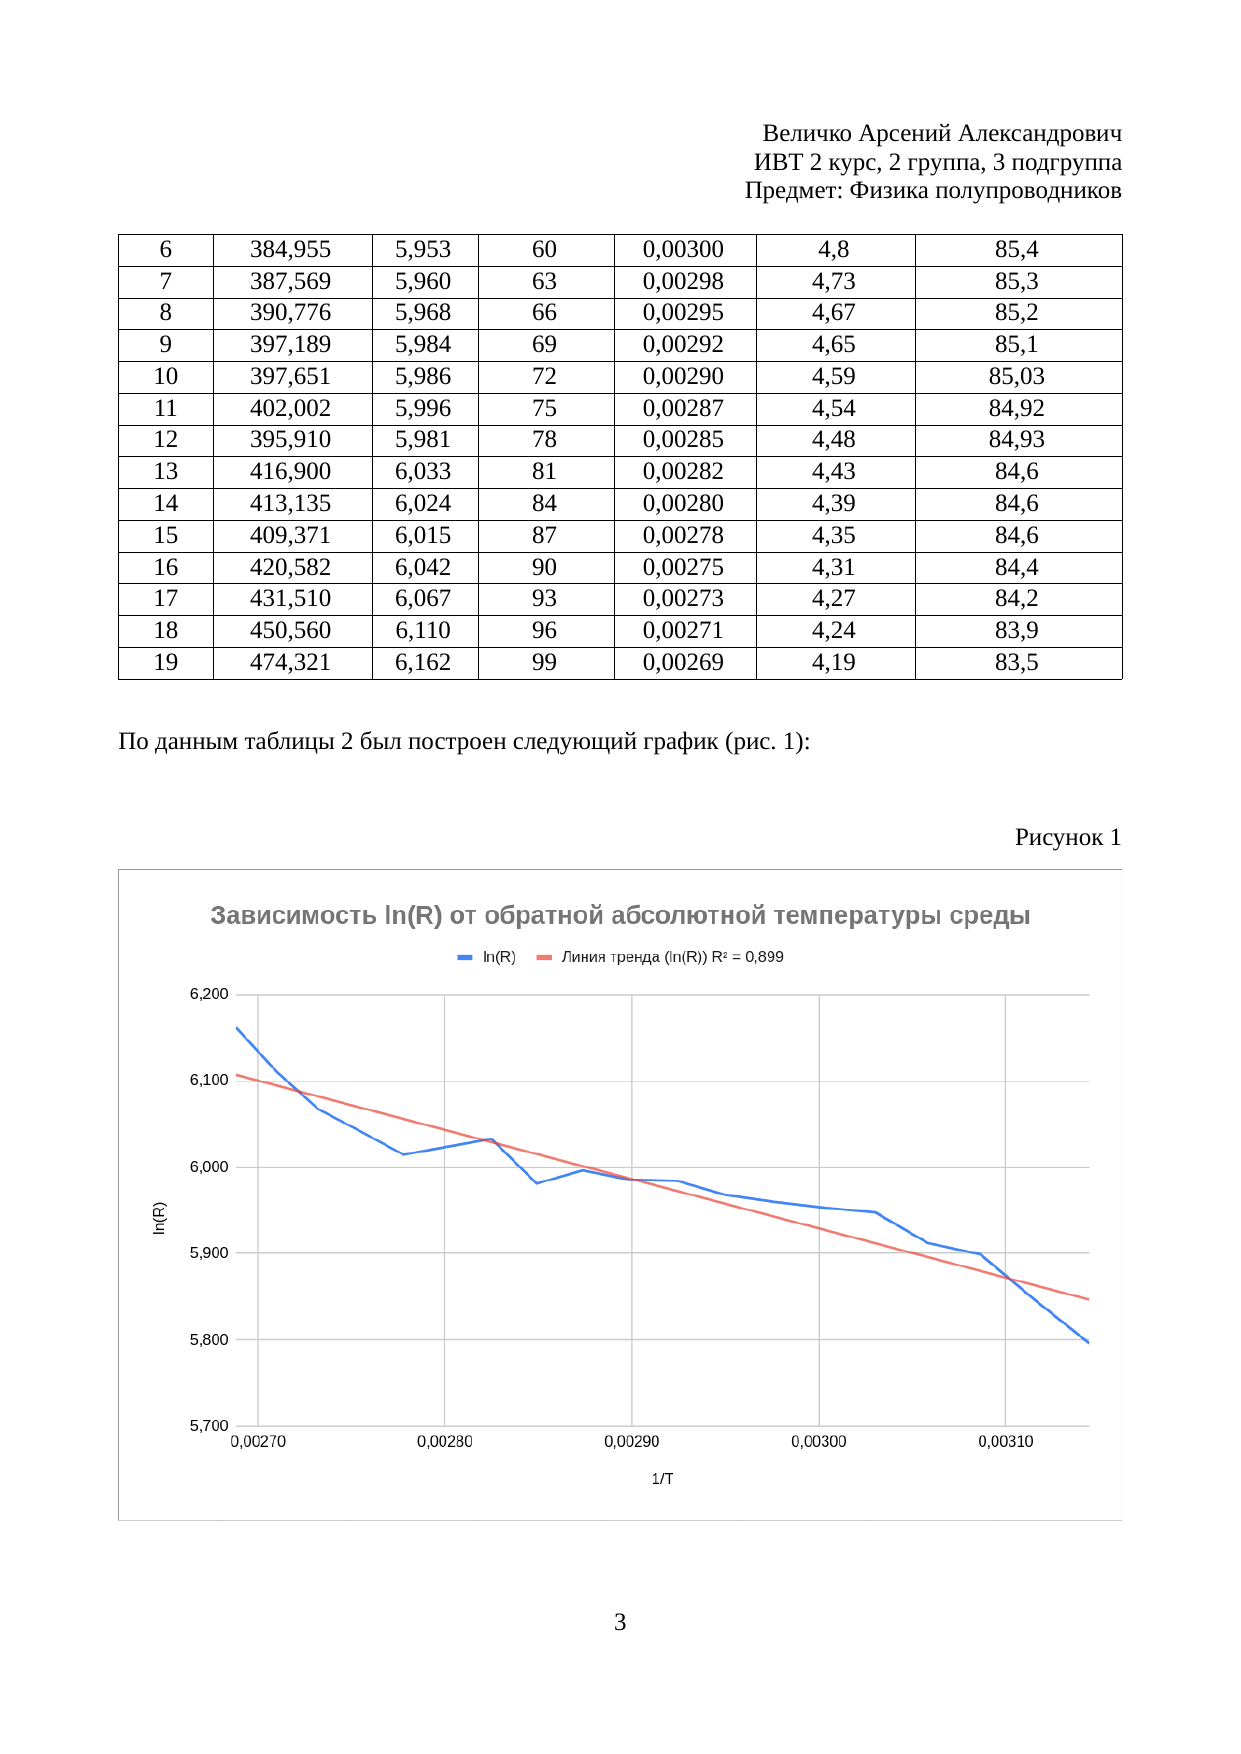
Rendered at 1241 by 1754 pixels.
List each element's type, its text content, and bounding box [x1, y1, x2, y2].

table_cell 85,4 [916, 235, 1122, 266]
table_cell 12 [119, 426, 213, 456]
table_cell 0,00287 [615, 394, 756, 424]
table_cell 395,910 [214, 426, 372, 456]
table_cell 0,00275 [615, 553, 756, 583]
table_cell 4,54 [757, 394, 915, 424]
table_cell 0,00300 [615, 235, 756, 266]
table_cell 14 [119, 489, 213, 520]
table_cell 84,6 [916, 489, 1122, 520]
table_cell 6,033 [373, 457, 478, 488]
table_cell 7 [119, 267, 213, 297]
table_cell 4,59 [757, 362, 915, 393]
table_cell 402,002 [214, 394, 372, 424]
table_cell 83,9 [916, 616, 1122, 647]
table_cell 84,4 [916, 553, 1122, 583]
table_cell 16 [119, 553, 213, 583]
table_cell 4,31 [757, 553, 915, 583]
table_cell 0,00273 [615, 584, 756, 615]
picture [118, 869, 1123, 1521]
table_cell 6,024 [373, 489, 478, 520]
table_cell 85,03 [916, 362, 1122, 393]
table_cell 96 [479, 616, 614, 647]
table_cell 84 [479, 489, 614, 520]
table_cell 6,162 [373, 648, 478, 679]
table_cell 93 [479, 584, 614, 615]
table_cell 4,35 [757, 521, 915, 552]
table_cell 387,569 [214, 267, 372, 297]
table_cell 9 [119, 330, 213, 361]
table_cell 99 [479, 648, 614, 679]
table_cell 413,135 [214, 489, 372, 520]
table_cell 0,00282 [615, 457, 756, 488]
table_cell 0,00290 [615, 362, 756, 393]
table_cell 85,3 [916, 267, 1122, 297]
table_cell 5,986 [373, 362, 478, 393]
table_cell 78 [479, 426, 614, 456]
table_cell 416,900 [214, 457, 372, 488]
table_cell 15 [119, 521, 213, 552]
table_cell 10 [119, 362, 213, 393]
table_cell 85,2 [916, 299, 1122, 329]
table_cell 4,19 [757, 648, 915, 679]
table_cell 85,1 [916, 330, 1122, 361]
table_cell 69 [479, 330, 614, 361]
table_cell 0,00285 [615, 426, 756, 456]
table_cell 72 [479, 362, 614, 393]
table_cell 6,110 [373, 616, 478, 647]
table_cell 4,43 [757, 457, 915, 488]
table_cell 0,00295 [615, 299, 756, 329]
table_cell 397,189 [214, 330, 372, 361]
table_cell 63 [479, 267, 614, 297]
table_cell 5,968 [373, 299, 478, 329]
table_cell 84,6 [916, 457, 1122, 488]
table_cell 6,067 [373, 584, 478, 615]
table_cell 4,67 [757, 299, 915, 329]
table_cell 11 [119, 394, 213, 424]
table_cell 4,8 [757, 235, 915, 266]
table_cell 84,2 [916, 584, 1122, 615]
table_cell 4,27 [757, 584, 915, 615]
table_cell 0,00269 [615, 648, 756, 679]
table_cell 4,48 [757, 426, 915, 456]
table_cell 390,776 [214, 299, 372, 329]
table_cell 84,92 [916, 394, 1122, 424]
table_cell 60 [479, 235, 614, 266]
table_cell 5,981 [373, 426, 478, 456]
table_cell 0,00280 [615, 489, 756, 520]
table_cell 0,00271 [615, 616, 756, 647]
table_cell 81 [479, 457, 614, 488]
table_cell 5,984 [373, 330, 478, 361]
table_cell 84,93 [916, 426, 1122, 456]
table_cell 4,39 [757, 489, 915, 520]
table_cell 8 [119, 299, 213, 329]
table_cell 6,015 [373, 521, 478, 552]
table_cell 450,560 [214, 616, 372, 647]
table_cell 84,6 [916, 521, 1122, 552]
table_cell 17 [119, 584, 213, 615]
table_cell 5,953 [373, 235, 478, 266]
table_cell 384,955 [214, 235, 372, 266]
table_cell 4,24 [757, 616, 915, 647]
table_cell 13 [119, 457, 213, 488]
table_cell 66 [479, 299, 614, 329]
table_cell 0,00292 [615, 330, 756, 361]
table_cell 474,321 [214, 648, 372, 679]
table_cell 409,371 [214, 521, 372, 552]
table_cell 5,996 [373, 394, 478, 424]
table_cell 397,651 [214, 362, 372, 393]
table_cell 431,510 [214, 584, 372, 615]
text Рисунок 1 [118, 822, 1122, 850]
table_cell 5,960 [373, 267, 478, 297]
table_cell 83,5 [916, 648, 1122, 679]
table_cell 75 [479, 394, 614, 424]
text По данным таблицы 2 был построен следующий график (рис. 1): [118, 726, 1122, 755]
table_cell 18 [119, 616, 213, 647]
table_cell 4,65 [757, 330, 915, 361]
table_cell 6,042 [373, 553, 478, 583]
table_cell 19 [119, 648, 213, 679]
table_cell 0,00298 [615, 267, 756, 297]
table_cell 420,582 [214, 553, 372, 583]
table_cell 90 [479, 553, 614, 583]
table_cell 6 [119, 235, 213, 266]
table_cell 87 [479, 521, 614, 552]
table_cell 4,73 [757, 267, 915, 297]
table_cell 0,00278 [615, 521, 756, 552]
